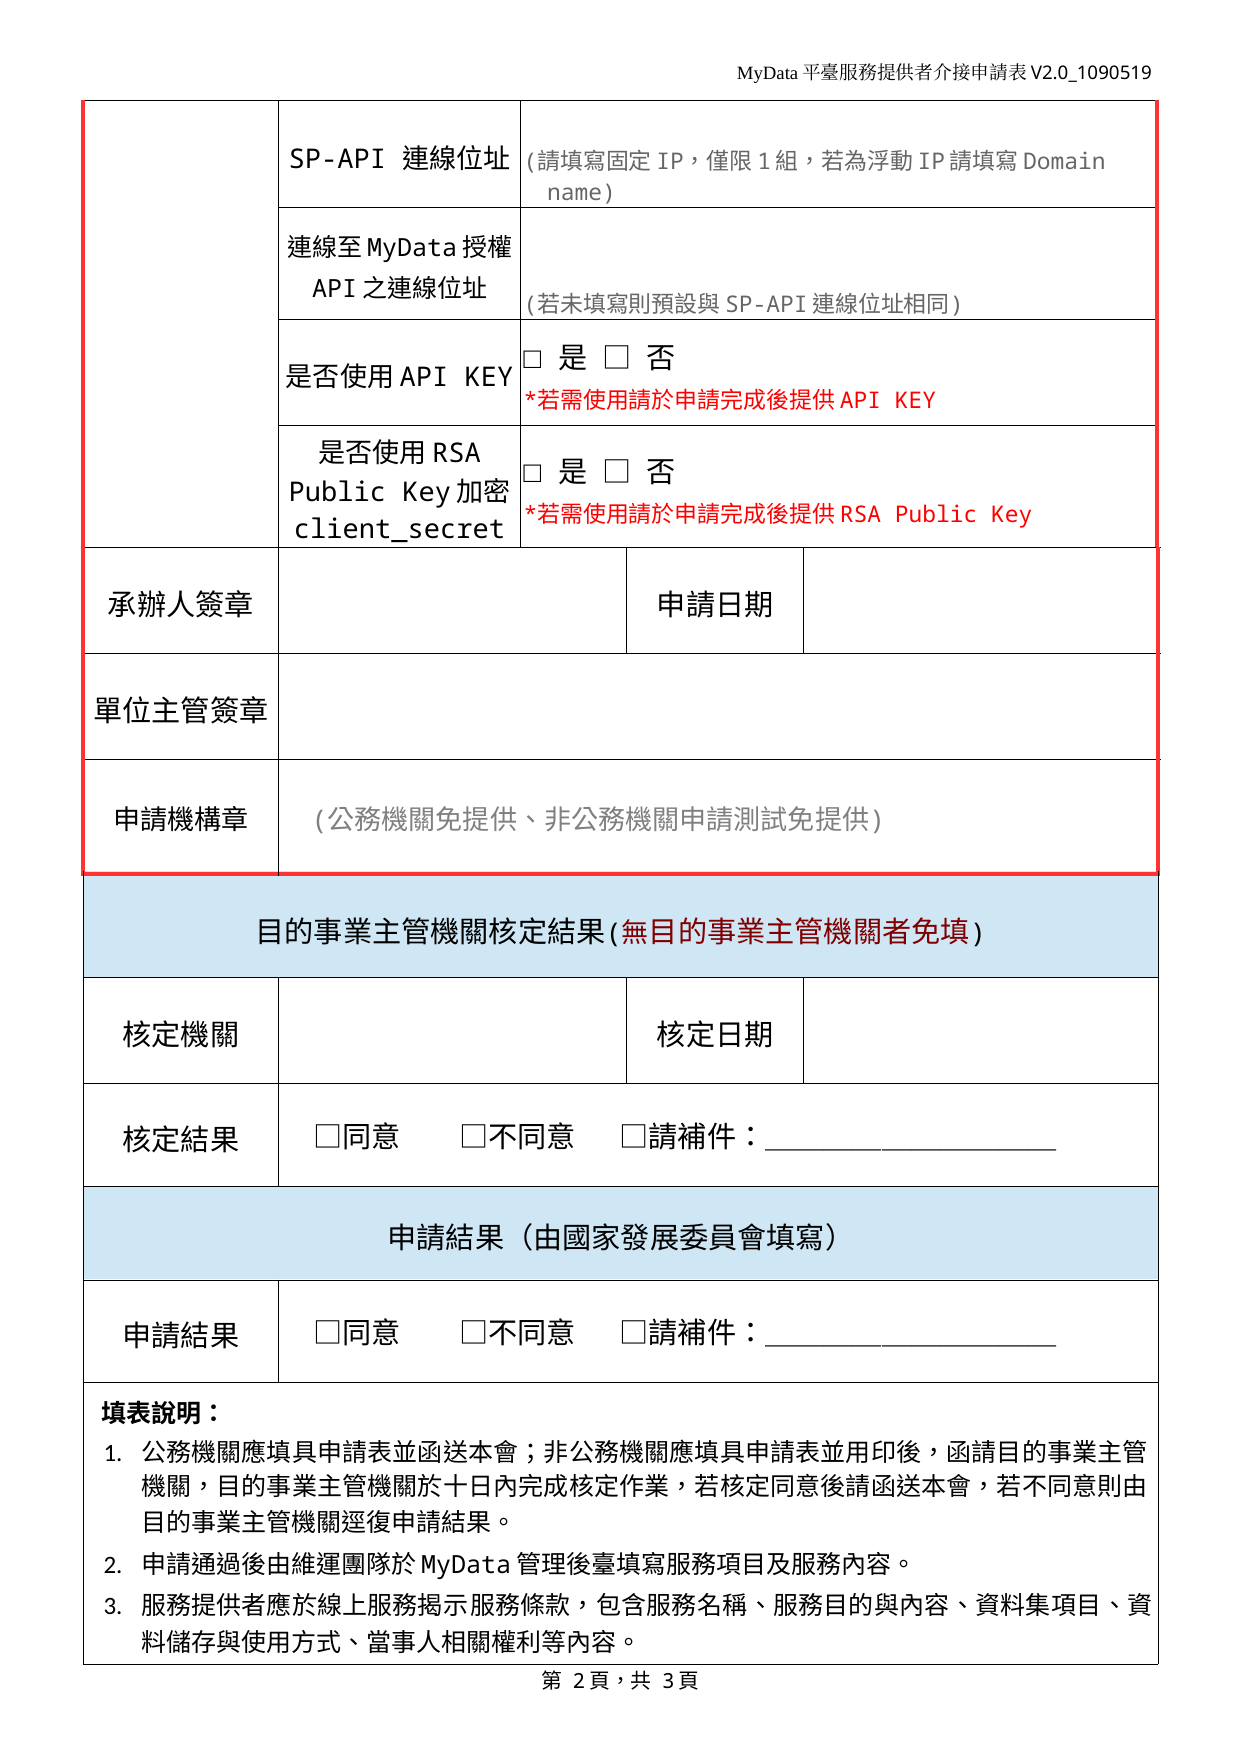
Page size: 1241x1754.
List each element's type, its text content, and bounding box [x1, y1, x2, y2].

table_cell (若未填寫則預設與SP-API連線位址相同) [521, 208, 1155, 319]
table_cell 是否使用API KEY [279, 320, 520, 425]
table_header 申請日期 [627, 548, 803, 653]
table_cell 填表說明： 公務機關應填具申請表並函送本會；非公務機關應填具申請表並用印後，函請目的事業主管機關，目的事業主管機關於十日內完成核定作業，若核定同意後請函送本會，若不同意則由目的事業主管機關逕復申請結果。 申請通過後由維運團隊於MyData管理後臺填寫服務項目及服務內容。 服務提供者應於線上服務揭示服務條款，包含服務名稱、服務目的與內容、資料集項目、資料儲存與使用方式、當事人相關權利等內容。 開發介接程式請參考「數位服務個人化(MyData)應用規範」及其技術文件，如果有任何問題，歡迎來電洽詢(02)2192-7111，或E-mail至本平台客服信箱：mydata@ndc.gov.tw。 [84, 1383, 1158, 1664]
table_cell SP-API 連線位址 [279, 101, 520, 207]
table_cell [279, 654, 1156, 759]
table_cell 核定結果 [84, 1084, 278, 1186]
table_cell □ 是 □ 否 *若需使用請於申請完成後提供API KEY [521, 320, 1155, 425]
table_header [804, 548, 1156, 653]
table_cell □同意 □不同意 □請補件：＿＿＿＿＿＿＿＿＿＿ [279, 1084, 1158, 1186]
table_cell 申請結果（由國家發展委員會填寫） [84, 1187, 1158, 1279]
table_cell □同意 □不同意 □請補件：＿＿＿＿＿＿＿＿＿＿ [279, 1281, 1158, 1382]
table_cell 核定機關 [84, 978, 278, 1083]
table_cell [279, 978, 626, 1083]
table_cell 核定日期 [627, 978, 803, 1083]
table_cell (公務機關免提供、非公務機關申請測試免提供) [279, 760, 1156, 871]
table_header [279, 548, 626, 653]
table_header 承辦人簽章 [85, 548, 278, 653]
table_cell [85, 101, 278, 547]
table_cell 連線至MyData授權 API之連線位址 [279, 208, 520, 319]
table_cell 申請機構章 [85, 760, 278, 871]
table_cell □ 是 □ 否 *若需使用請於申請完成後提供RSA Public Key [521, 426, 1155, 547]
table_cell 是否使用RSA Public Key加密client_secret [279, 426, 520, 547]
table_cell 單位主管簽章 [85, 654, 278, 759]
table_cell 目的事業主管機關核定結果(無目的事業主管機關者免填) [84, 876, 1158, 977]
table_cell [804, 978, 1158, 1083]
table_cell (請填寫固定IP，僅限1組，若為浮動IP請填寫Domain name) [521, 101, 1155, 207]
table_cell 申請結果 [84, 1281, 278, 1382]
